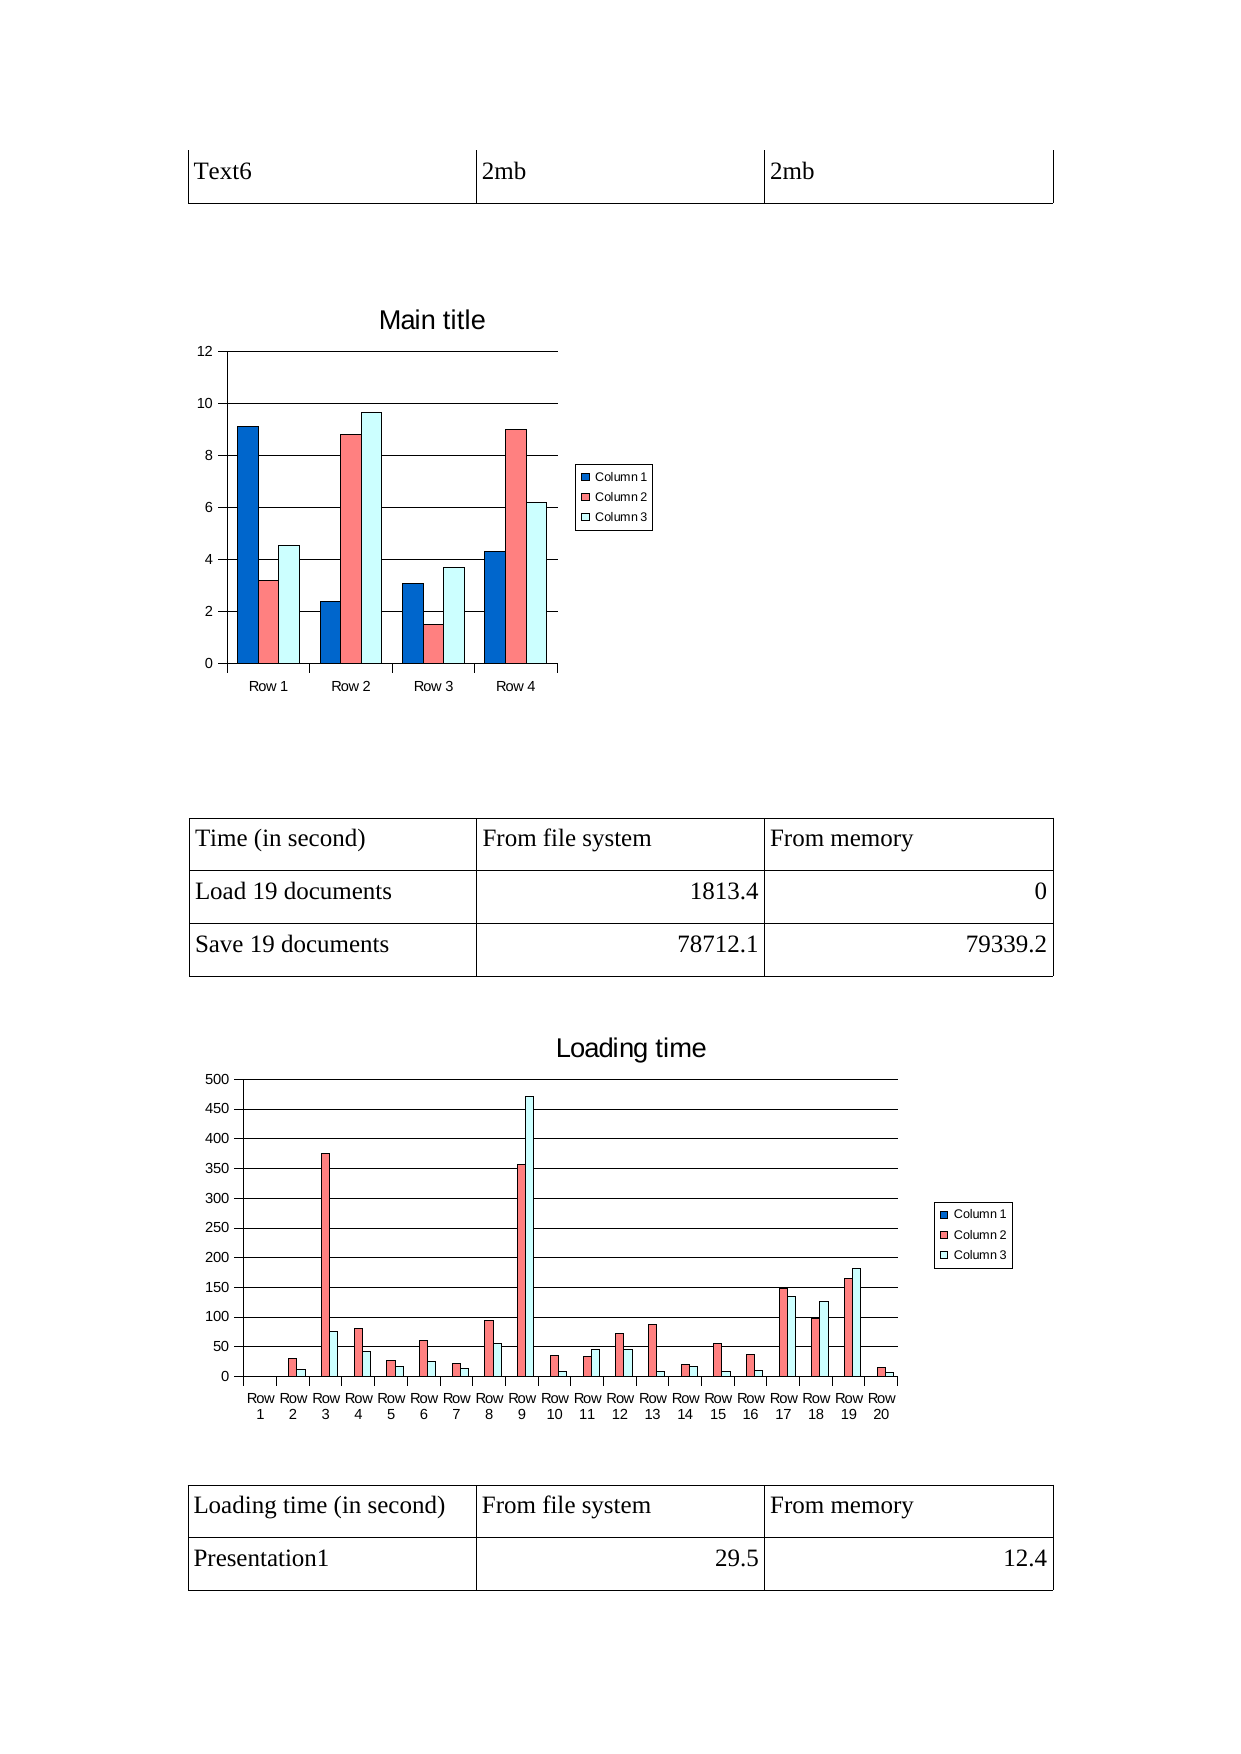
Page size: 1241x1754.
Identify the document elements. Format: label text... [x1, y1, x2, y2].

table_cell 1302.9 [765, 871, 1053, 923]
table_cell 2mb [477, 150, 764, 203]
table_header Time (in second) [190, 819, 476, 870]
table_cell 2mb [765, 150, 1053, 203]
table_cell Save 19 documents [190, 924, 476, 976]
table_cell Text6 [189, 150, 476, 203]
table_header From memory [765, 819, 1053, 870]
table_cell Load 19 documents [190, 871, 476, 923]
table_header From memory [765, 1486, 1053, 1537]
table_header From file system [477, 819, 764, 870]
table_cell 79339.2 [765, 924, 1053, 976]
table_cell 1813.4 [477, 871, 764, 923]
table_cell Presentation1 [189, 1538, 476, 1590]
table_cell 78712.1 [477, 924, 764, 976]
table_cell 29.5 [477, 1538, 764, 1590]
table_cell 12.4 [765, 1538, 1053, 1590]
table_header Loading time (in second) [189, 1486, 476, 1537]
table_header From file system [477, 1486, 764, 1537]
